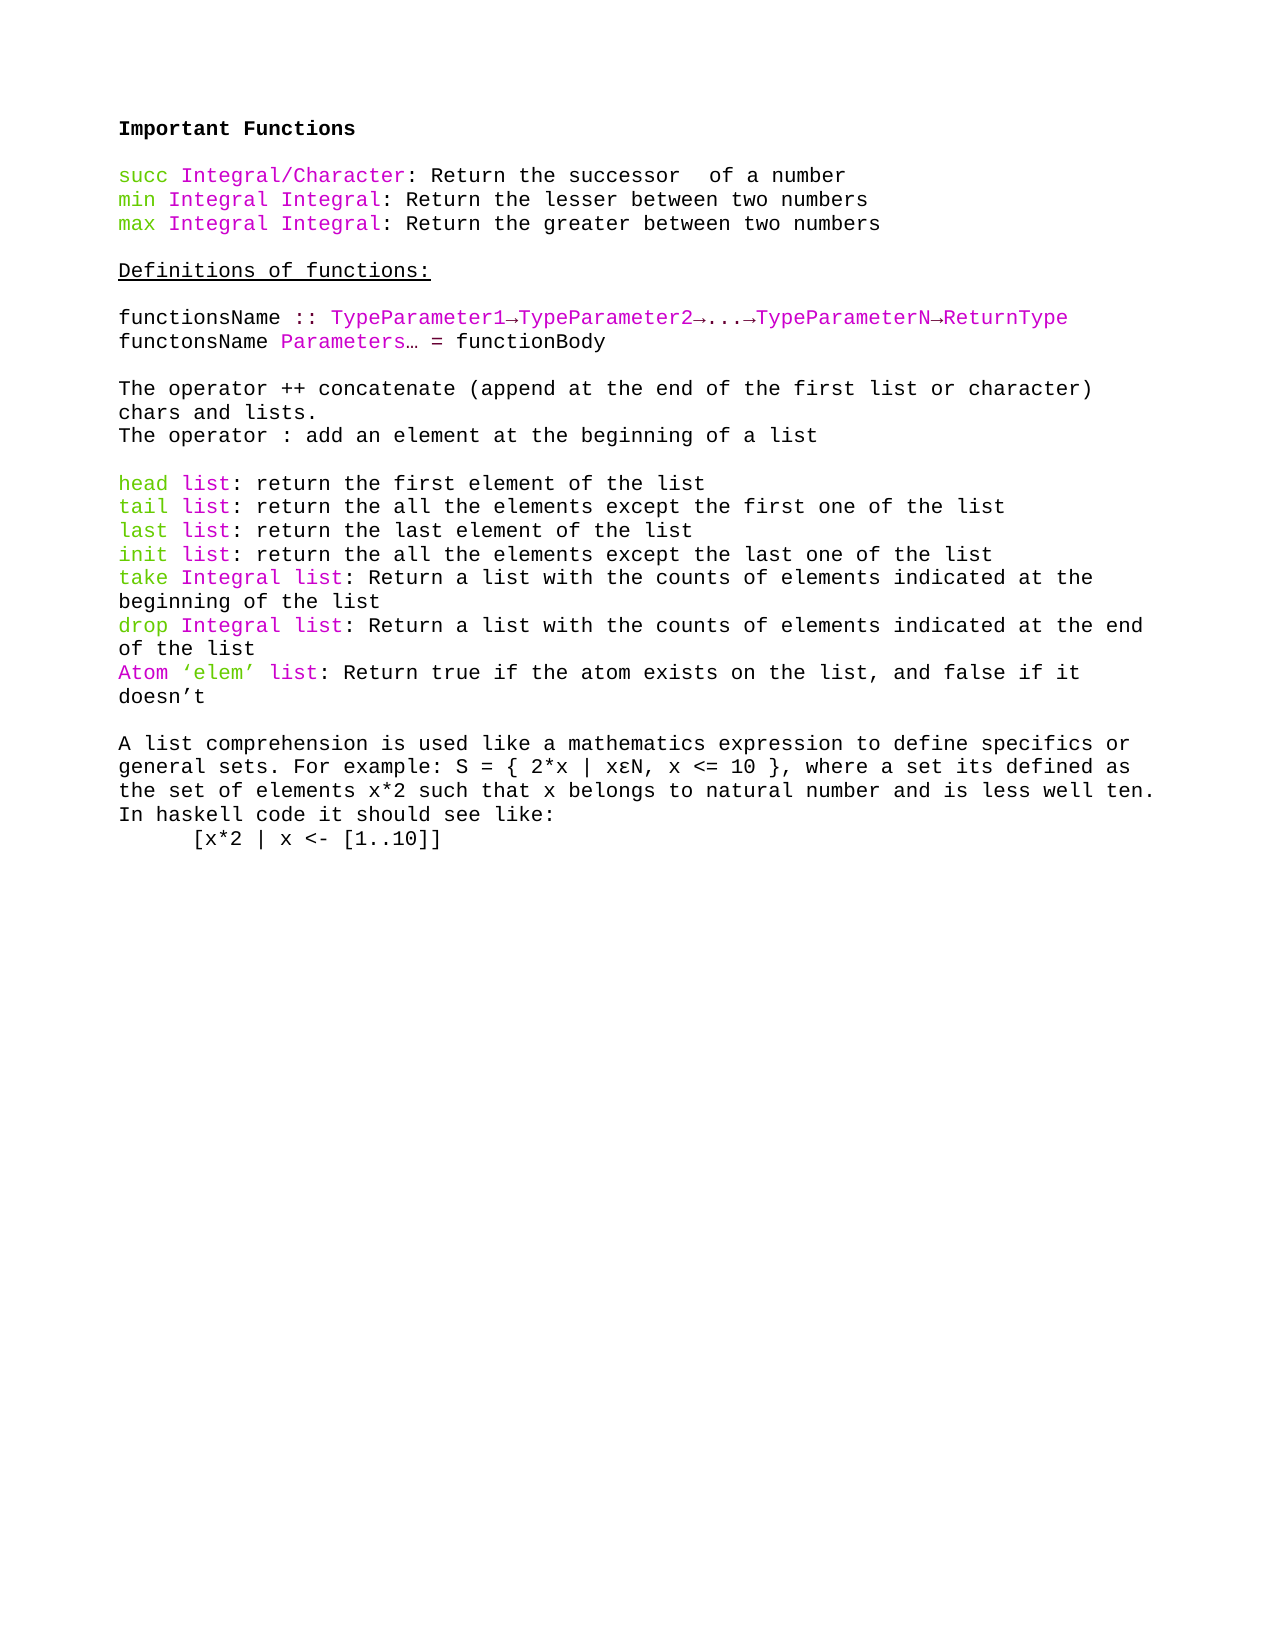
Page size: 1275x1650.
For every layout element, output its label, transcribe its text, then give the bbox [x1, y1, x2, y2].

text min Integral Integral: Return the lesser between two numbers [118, 189, 1157, 213]
text [x*2 | x <- [1..10]] [118, 827, 1157, 851]
text head list: return the first element of the list [118, 473, 1157, 496]
text succ Integral/Character: Return the successor of a number [118, 165, 1157, 189]
text functonsName Parameters… = functionBody [118, 331, 1157, 354]
text last list: return the last element of the list [118, 520, 1157, 544]
text functionsName :: TypeParameter1→TypeParameter2→...→TypeParameterN→ReturnType [118, 307, 1157, 331]
text init list: return the all the elements except the last one of the list [118, 544, 1157, 567]
text take Integral list: Return a list with the counts of elements indicated at the beginning of the list [118, 567, 1157, 615]
text Important Functions [118, 118, 1157, 142]
text A list comprehension is used like a mathematics expression to define specifics or general sets. For example: S = { 2*x | xεN, x <= 10 }, where a set its defined as the set of elements x*2 such that x belongs to natural number and is less well ten. In haskell code it should see like: [118, 733, 1157, 827]
text Atom ‘elem’ list: Return true if the atom exists on the list, and false if it doesn’t [118, 662, 1157, 709]
text drop Integral list: Return a list with the counts of elements indicated at the end of the list [118, 615, 1157, 662]
text The operator : add an element at the beginning of a list [118, 426, 1157, 449]
text Definitions of functions: [118, 260, 1157, 284]
text tail list: return the all the elements except the first one of the list [118, 496, 1157, 520]
text The operator ++ concatenate (append at the end of the first list or character) chars and lists. [118, 378, 1157, 426]
text max Integral Integral: Return the greater between two numbers [118, 213, 1157, 236]
